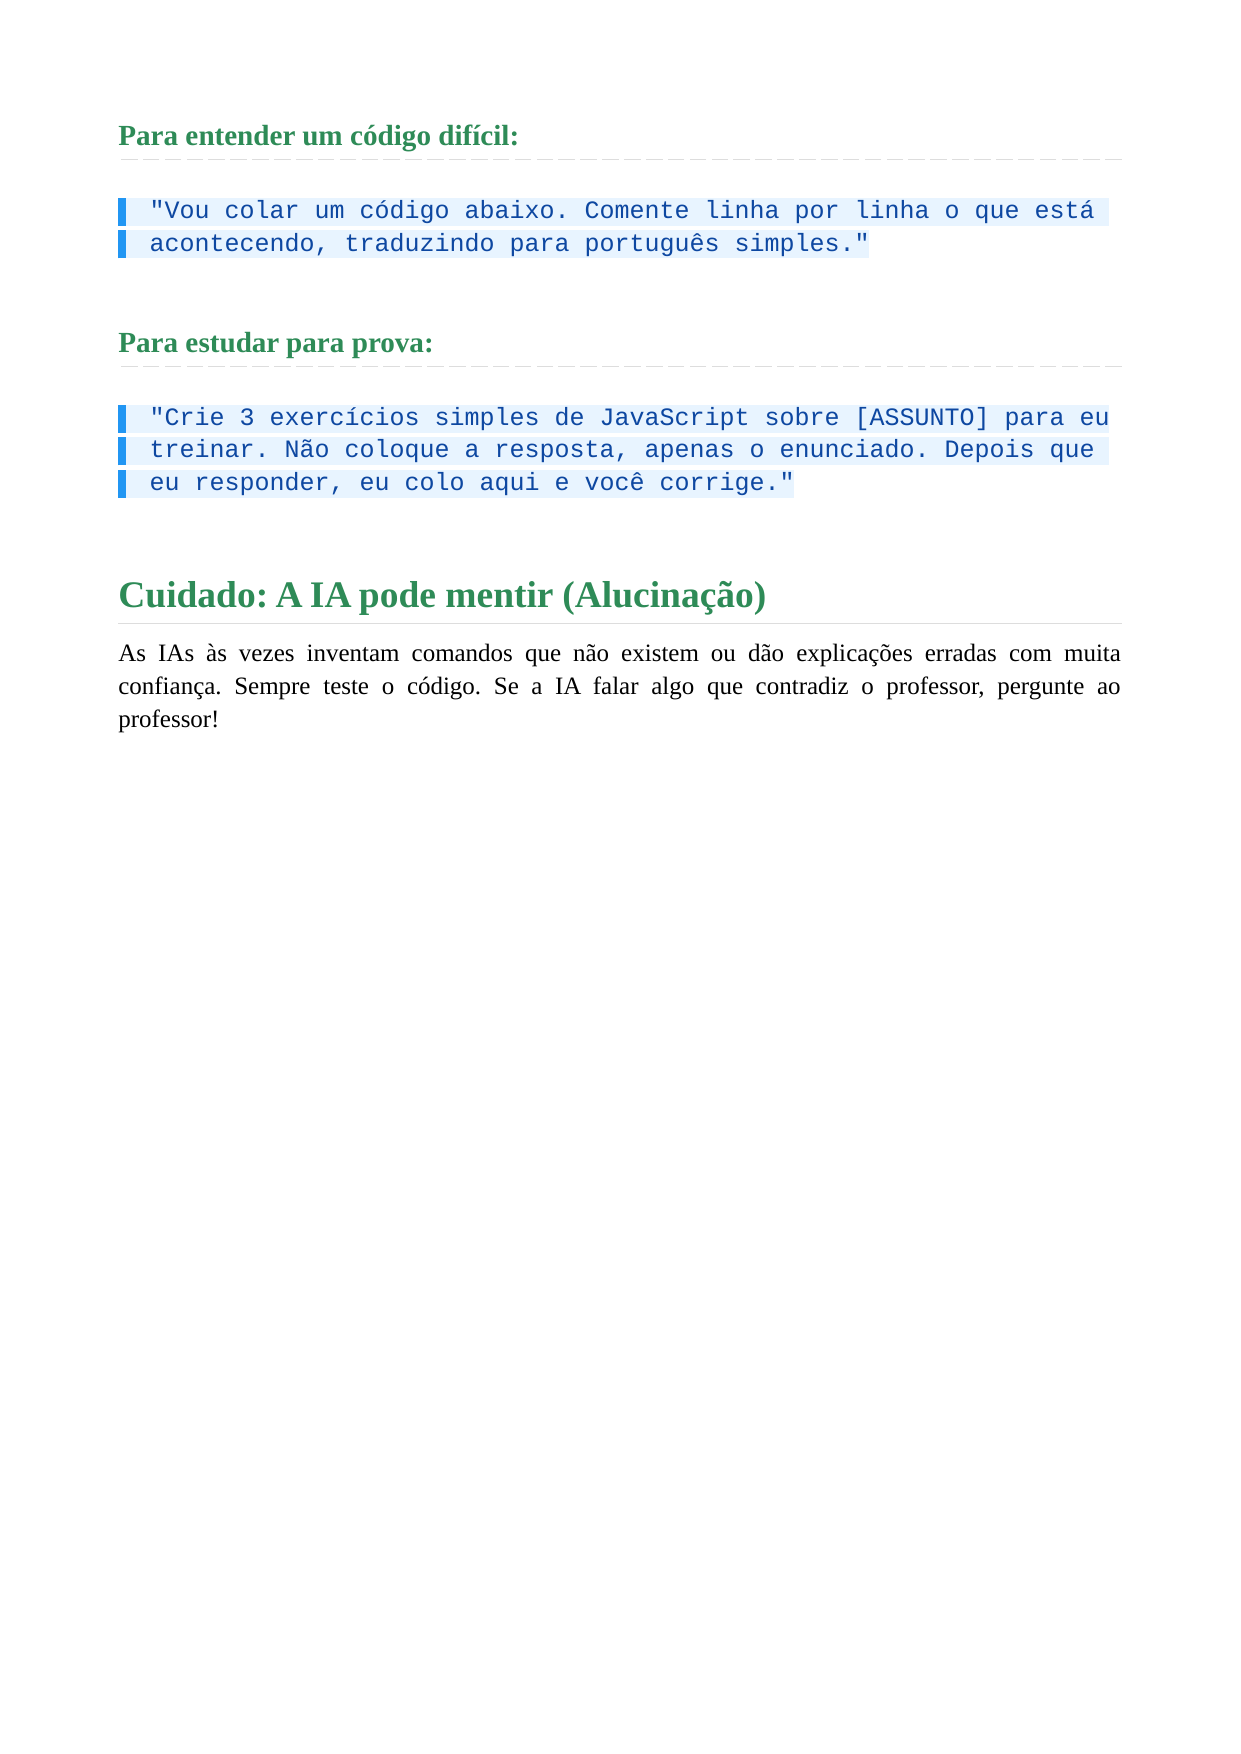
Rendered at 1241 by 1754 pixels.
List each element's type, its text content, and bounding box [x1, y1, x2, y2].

text "Vou colar um código abaixo. Comente linha por linha o que está acontecendo, traduzindo para português simples." [118, 198, 1122, 258]
text "Crie 3 exercícios simples de JavaScript sobre [ASSUNTO] para eu treinar. Não coloque a resposta, apenas o enunciado. Depois que eu responder, eu colo aqui e você corrige." [118, 404, 1122, 498]
subtitle Cuidado: A IA pode mentir (Alucinação) 🤥 [118, 572, 1122, 623]
subtitle Para entender um código difícil: [118, 118, 1122, 159]
subtitle Para estudar para prova: [118, 325, 1122, 367]
text As IAs às vezes inventam comandos que não existem ou dão explicações erradas com muita confiança. Sempre teste o código. Se a IA falar algo que contradiz o professor, pergunte ao professor! [118, 638, 1122, 733]
